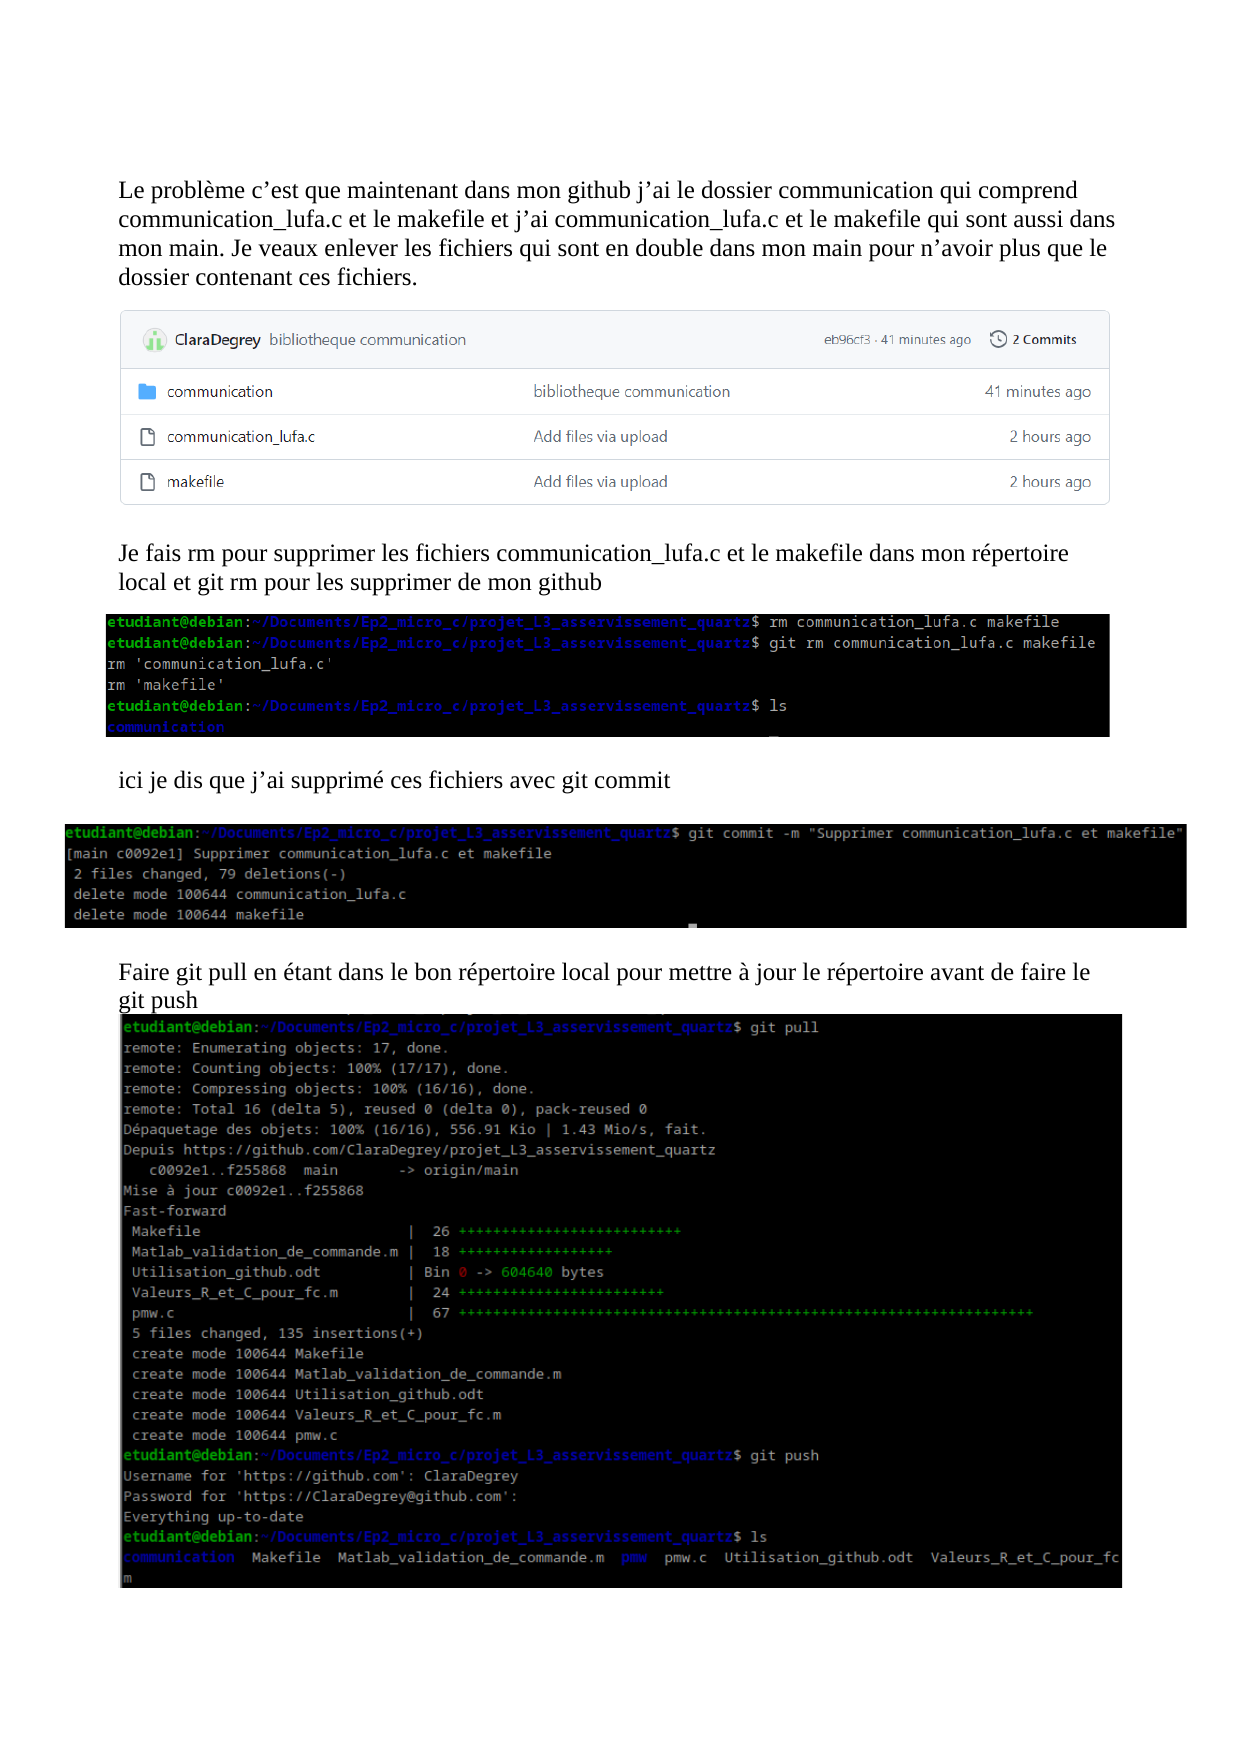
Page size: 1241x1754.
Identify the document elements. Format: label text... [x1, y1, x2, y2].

picture [105, 614, 1110, 737]
text ici je dis que j’ai supprimé ces fichiers avec git commit [118, 766, 1122, 794]
picture [118, 1014, 1123, 1588]
text Le problème c’est que maintenant dans mon github j’ai le dossier communication qui comprend [118, 176, 1122, 204]
text Faire git pull en étant dans le bon répertoire local pour mettre à jour le répertoire avant de faire le git push [118, 957, 1122, 1014]
picture [64, 824, 1187, 928]
picture [108, 304, 1113, 510]
text Je fais rm pour supprimer les fichiers communication_lufa.c et le makefile dans mon répertoire local et git rm pour les supprimer de mon github [118, 538, 1122, 596]
text communication_lufa.c et le makefile et j’ai communication_lufa.c et le makefile qui sont aussi dans mon main. Je veaux enlever les fichiers qui sont en double dans mon main pour n’avoir plus que le dossier contenant ces fichiers. [118, 204, 1122, 291]
